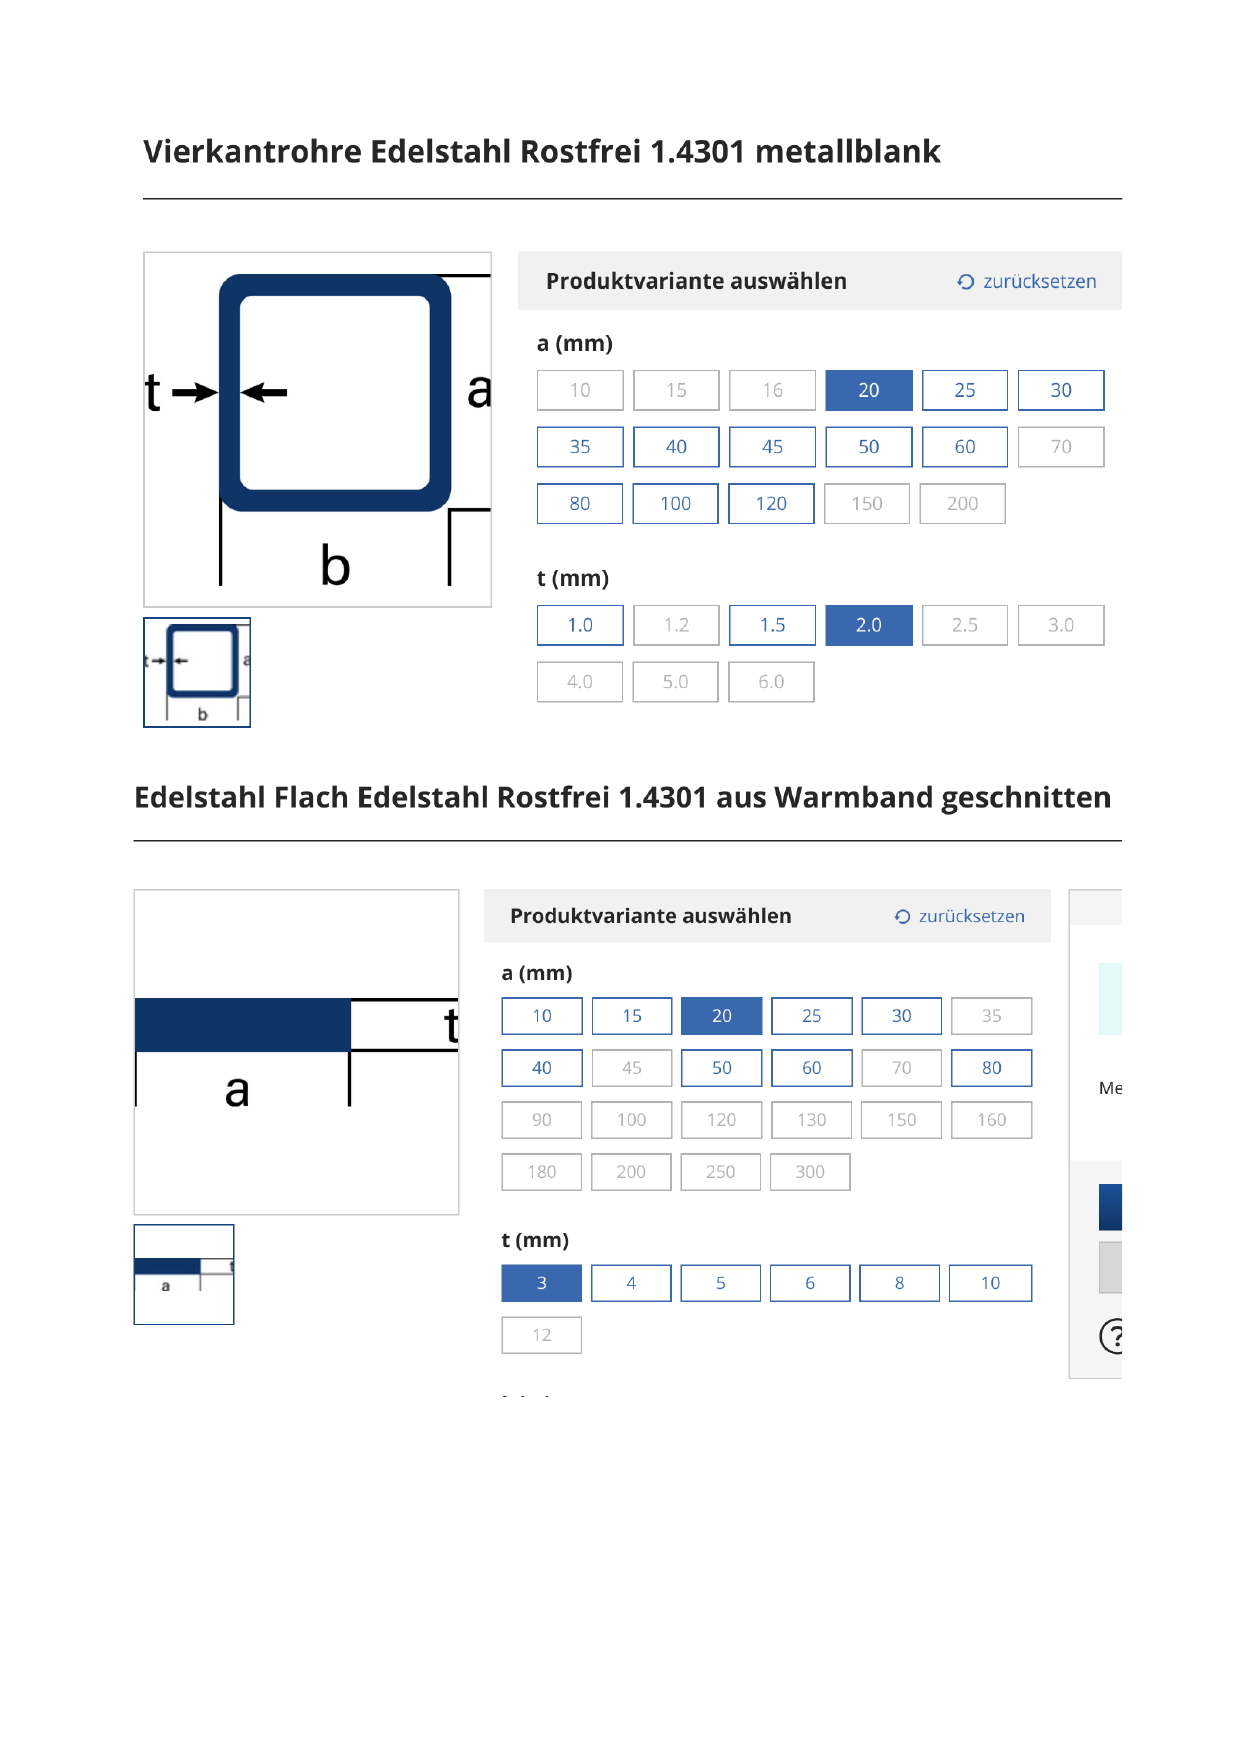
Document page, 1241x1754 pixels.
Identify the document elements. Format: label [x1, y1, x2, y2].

picture [118, 771, 1123, 1397]
picture [118, 118, 1123, 743]
